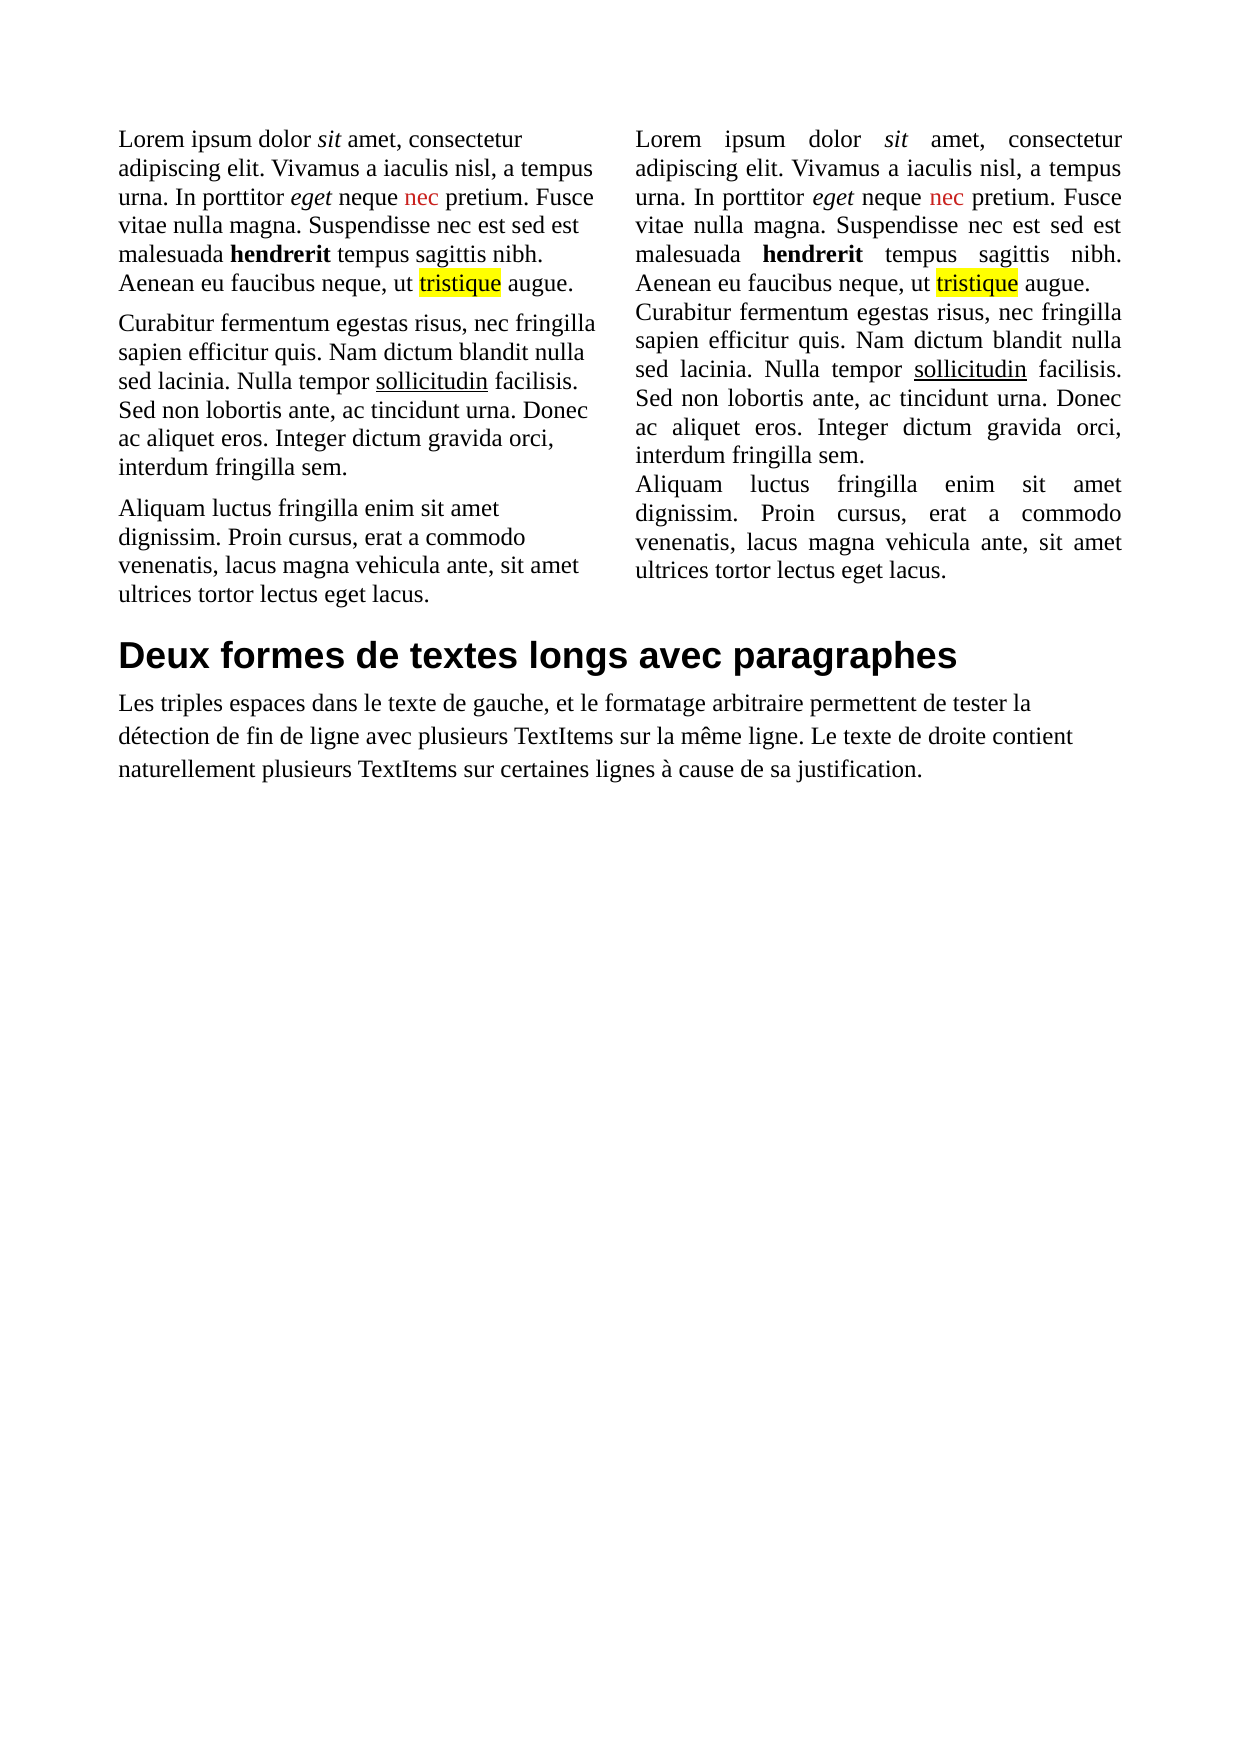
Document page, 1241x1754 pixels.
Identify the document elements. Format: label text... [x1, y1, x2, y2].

text Aliquam luctus fringilla enim sit amet dignissim. Proin cursus, erat a commodo venenatis, lacus magna vehicula ante, sit amet ultrices tortor lectus eget lacus. [118, 493, 605, 608]
text Curabitur fermentum egestas risus, nec fringilla sapien efficitur quis. Nam dictum blandit nulla sed lacinia. Nulla tempor sollicitudin facilisis. Sed non lobortis ante, ac tincidunt urna. Donec ac aliquet eros. Integer dictum gravida orci, interdum fringilla sem. [635, 297, 1122, 469]
text Les triples espaces dans le texte de gauche, et le formatage arbitraire permettent de tester la détection de fin de ligne avec plusieurs TextItems sur la même ligne. Le texte de droite contient naturellement plusieurs TextItems sur certaines lignes à cause de sa justification. [118, 688, 1122, 783]
subtitle Deux formes de textes longs avec paragraphes [118, 633, 1122, 676]
text Curabitur fermentum egestas risus, nec fringilla sapien efficitur quis. Nam dictum blandit nulla sed lacinia. Nulla tempor sollicitudin facilisis. Sed non lobortis ante, ac tincidunt urna. Donec ac aliquet eros. Integer dictum gravida orci, interdum fringilla sem. [118, 308, 605, 481]
text Lorem ipsum dolor sit amet, consectetur adipiscing elit. Vivamus a iaculis nisl, a tempus urna. In porttitor eget neque nec pretium. Fusce vitae nulla magna. Suspendisse nec est sed est malesuada hendrerit tempus sagittis nibh. Aenean eu faucibus neque, ut tristique augue. [635, 124, 1122, 297]
text Aliquam luctus fringilla enim sit amet dignissim. Proin cursus, erat a commodo venenatis, lacus magna vehicula ante, sit amet ultrices tortor lectus eget lacus. [635, 469, 1122, 584]
text Lorem ipsum dolor sit amet, consectetur adipiscing elit. Vivamus a iaculis nisl, a tempus urna. In porttitor eget neque nec pretium. Fusce vitae nulla magna. Suspendisse nec est sed est malesuada hendrerit tempus sagittis nibh. Aenean eu faucibus neque, ut tristique augue. [118, 124, 605, 297]
